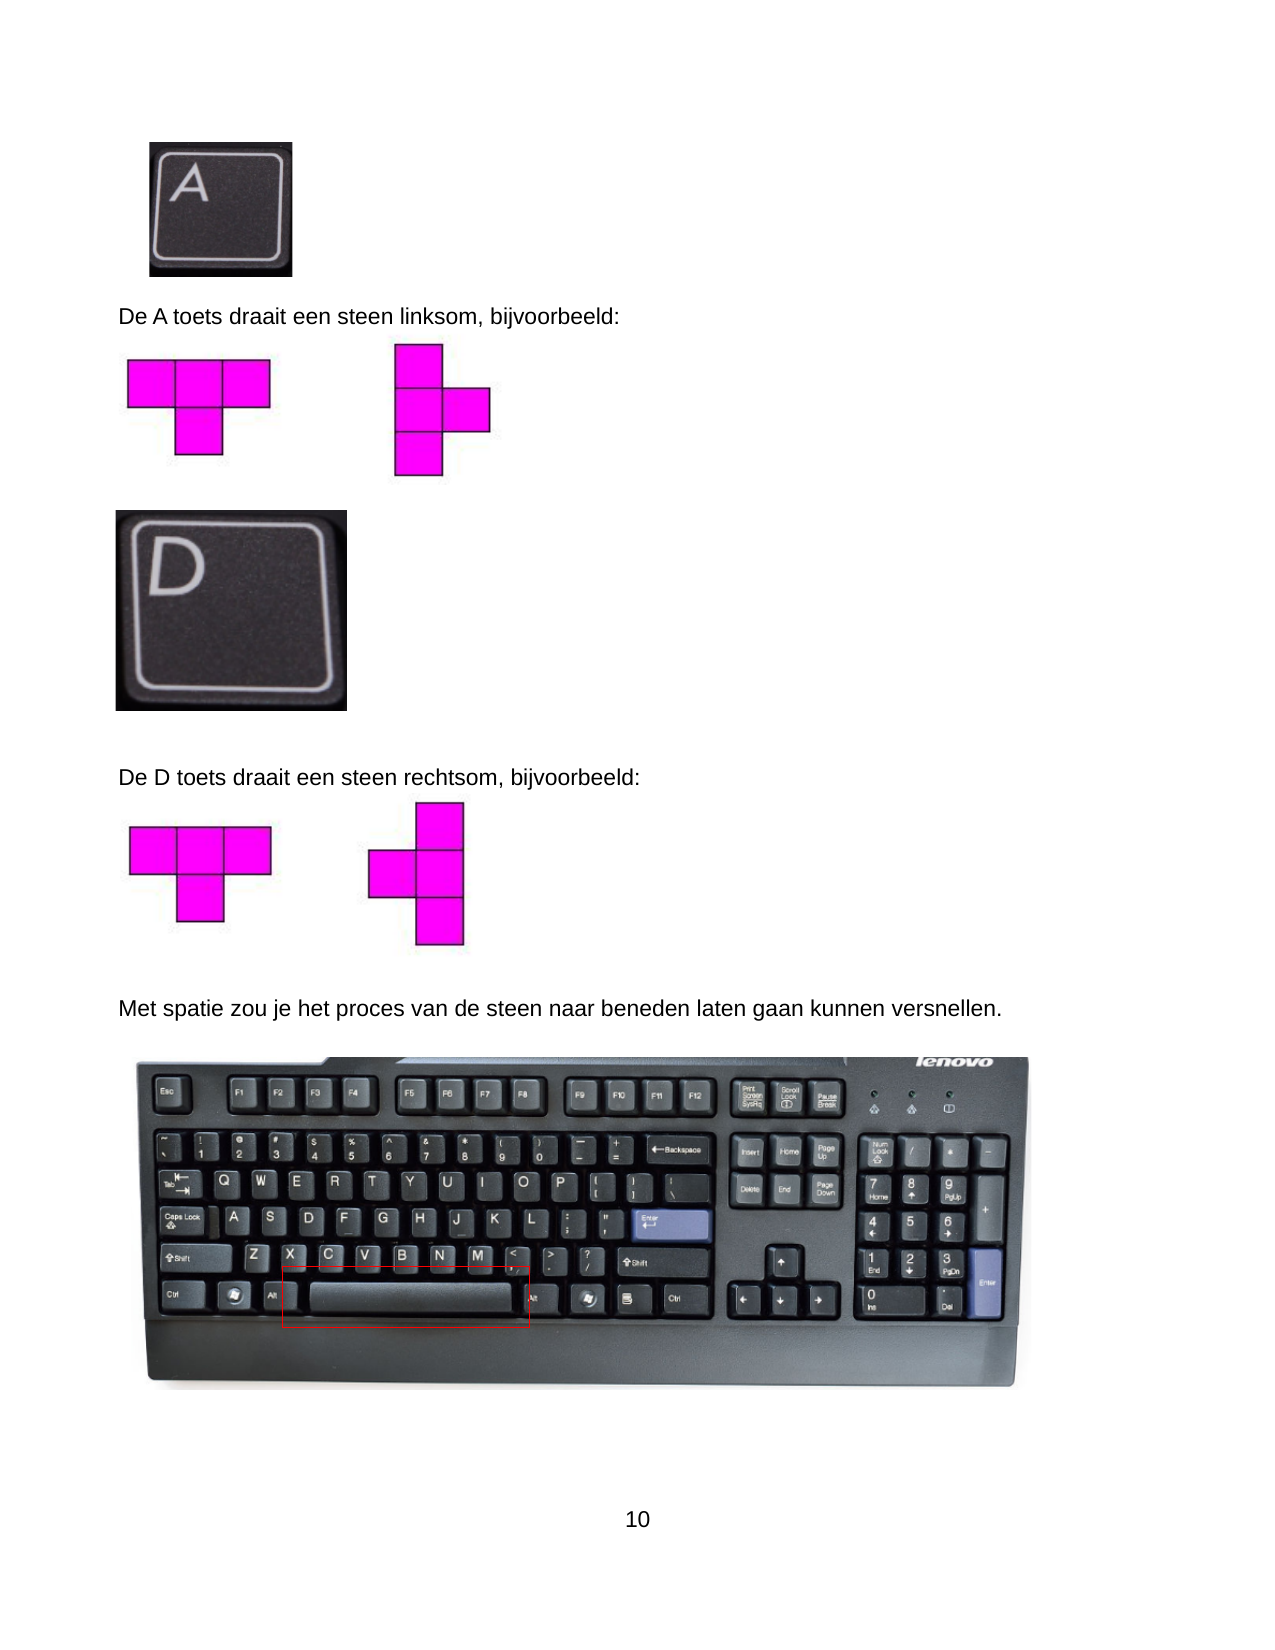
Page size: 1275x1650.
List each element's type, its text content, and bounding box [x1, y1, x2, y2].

picture [115, 510, 347, 711]
picture [120, 814, 286, 940]
picture [131, 1057, 1032, 1390]
picture [382, 331, 508, 485]
picture [118, 347, 285, 473]
text De A toets draait een steen linksom, bijvoorbeeld: [118, 303, 1157, 329]
text Met spatie zou je het proces van de steen naar beneden laten gaan kunnen versnellen. [118, 995, 1157, 1021]
picture [351, 793, 477, 960]
picture [149, 142, 293, 277]
text De D toets draait een steen rechtsom, bijvoorbeeld: [118, 764, 1157, 791]
